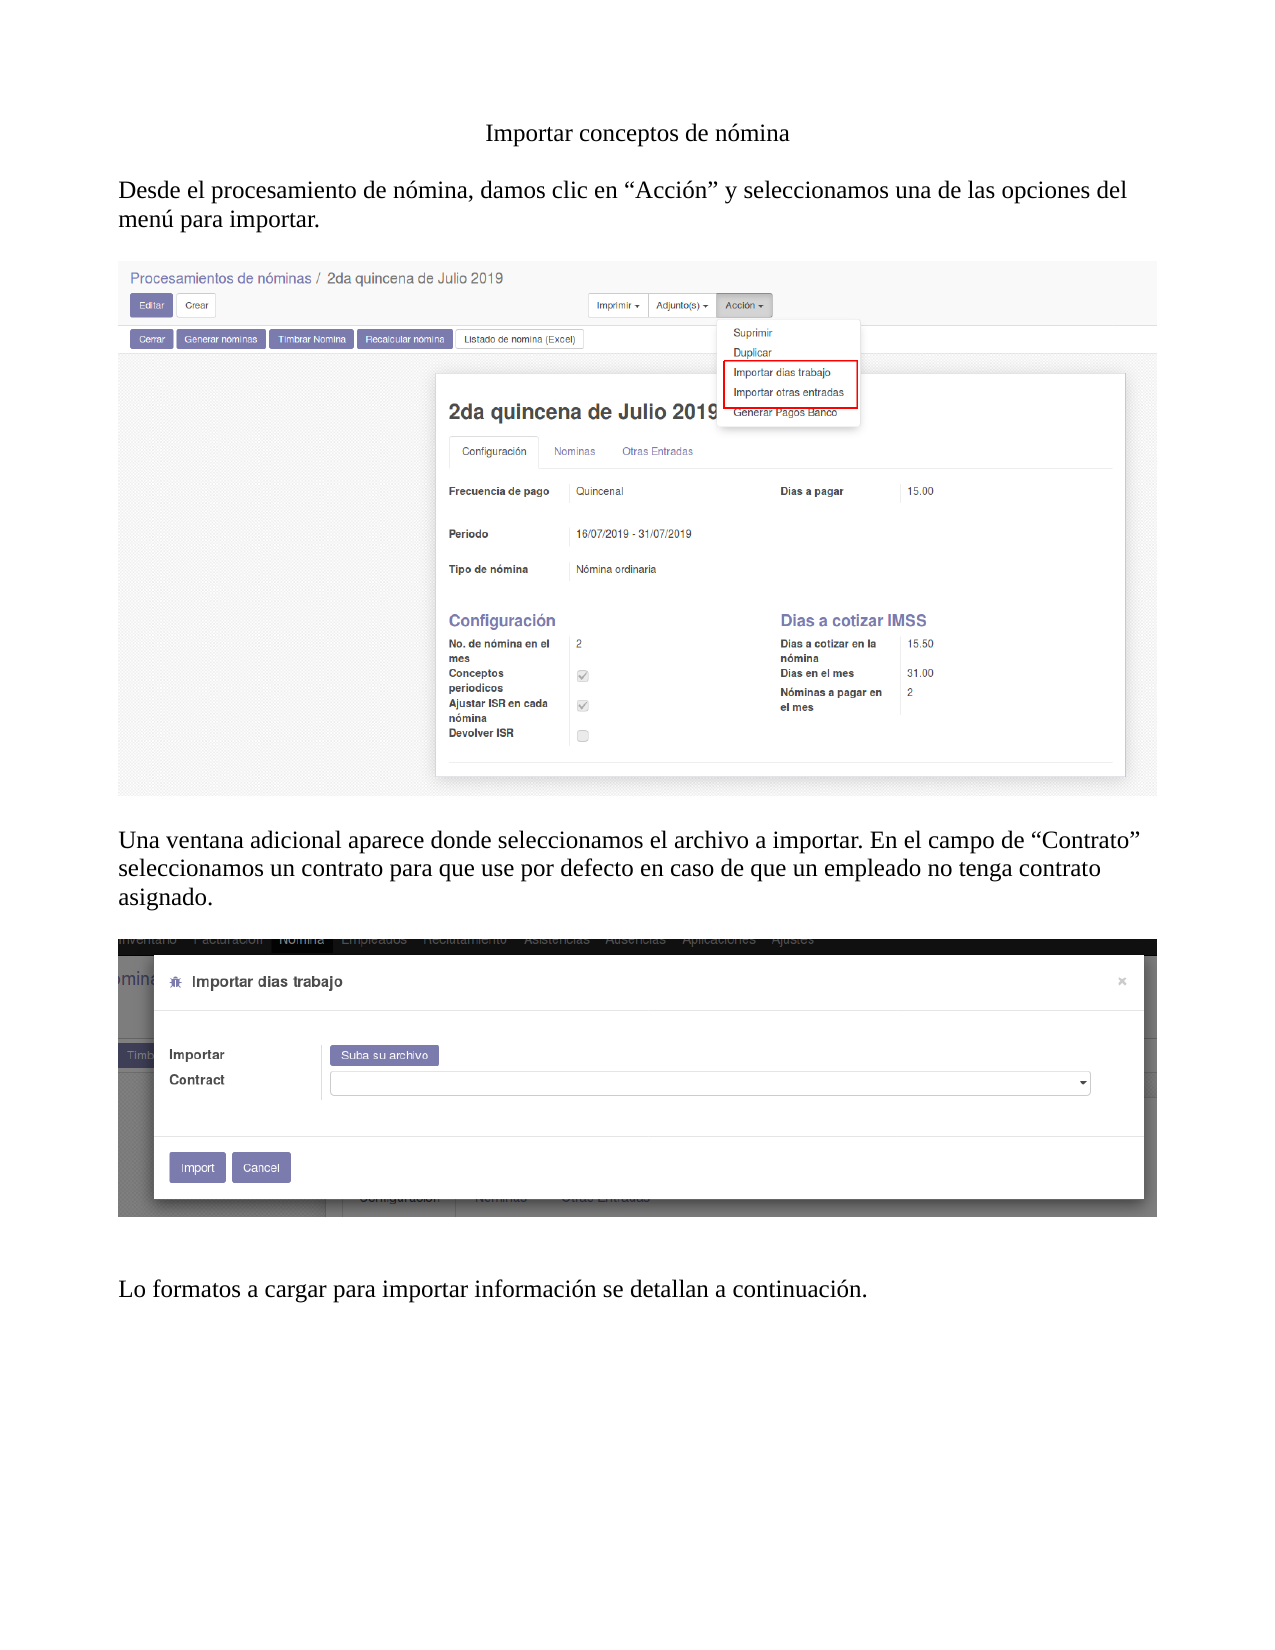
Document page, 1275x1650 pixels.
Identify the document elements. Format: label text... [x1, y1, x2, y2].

picture [118, 261, 1157, 796]
text Desde el procesamiento de nómina, damos clic en “Acción” y seleccionamos una de las opciones del menú para importar. [118, 176, 1157, 233]
text Una ventana adicional aparece donde seleccionamos el archivo a importar. En el campo de “Contrato” seleccionamos un contrato para que use por defecto en caso de que un empleado no tenga contrato asignado. [118, 825, 1157, 911]
text Importar conceptos de nómina [118, 118, 1157, 147]
picture [118, 939, 1157, 1217]
text Lo formatos a cargar para importar información se detallan a continuación. [118, 1274, 1157, 1303]
